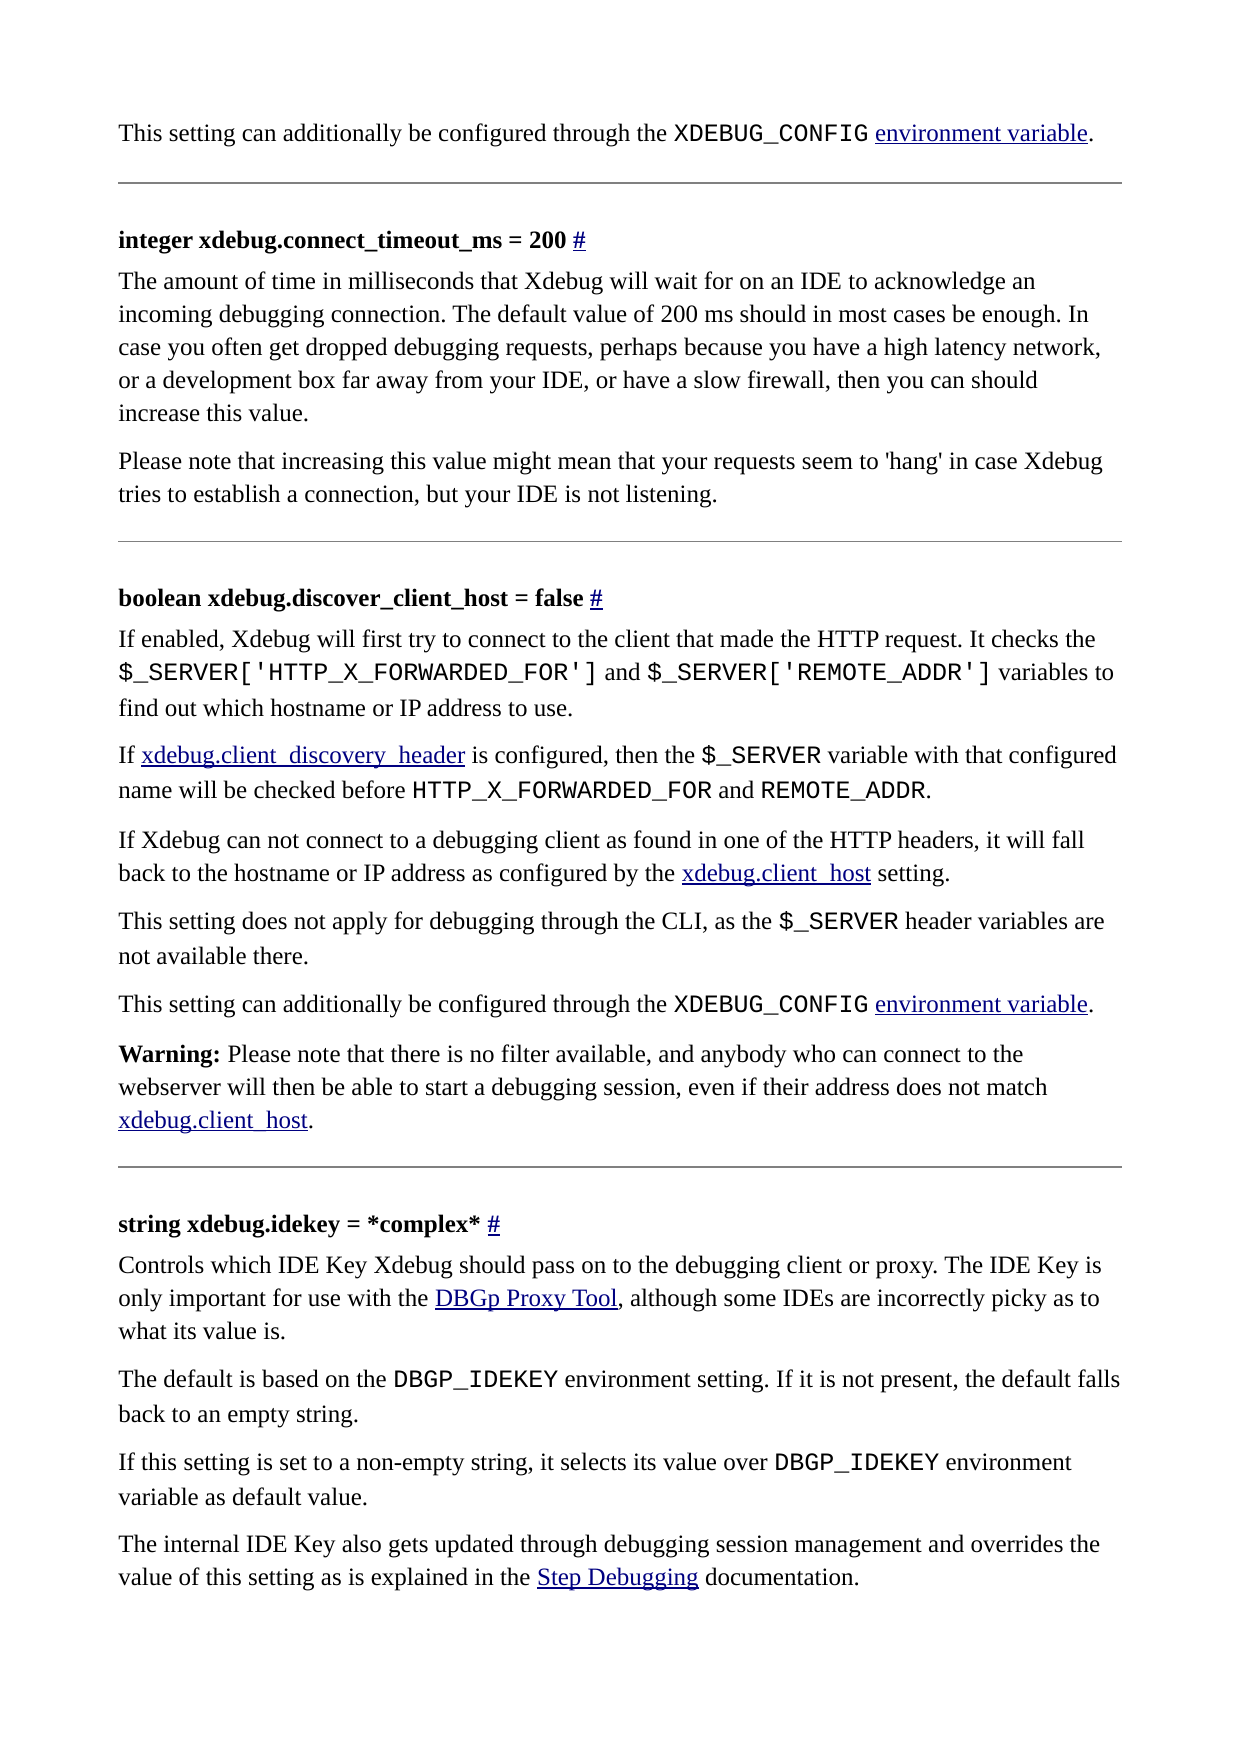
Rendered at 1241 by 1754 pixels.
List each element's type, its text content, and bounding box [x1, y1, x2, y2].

text This setting does not apply for debugging through the CLI, as the $_SERVER header variables are not available there. [118, 906, 1122, 970]
text Warning: Please note that there is no filter available, and anybody who can connect to the webserver will then be able to start a debugging session, even if their address does not match xdebug.client_host. [118, 1039, 1122, 1133]
text This setting can additionally be configured through the XDEBUG_CONFIG environment variable. [118, 989, 1122, 1019]
subtitle string xdebug.idekey = *complex* # [118, 1209, 1122, 1238]
subtitle integer xdebug.connect_timeout_ms = 200 # [118, 225, 1122, 254]
text If this setting is set to a non-empty string, it selects its value over DBGP_IDEKEY environment variable as default value. [118, 1447, 1122, 1511]
text The internal IDE Key also gets updated through debugging session management and overrides the value of this setting as is explained in the Step Debugging documentation. [118, 1529, 1122, 1591]
text If enabled, Xdebug will first try to connect to the client that made the HTTP request. It checks the $_SERVER['HTTP_X_FORWARDED_FOR'] and $_SERVER['REMOTE_ADDR'] variables to find out which hostname or IP address to use. [118, 624, 1122, 721]
text Please note that increasing this value might mean that your requests seem to 'hang' in case Xdebug tries to establish a connection, but your IDE is not listening. [118, 446, 1122, 508]
text If xdebug.client_discovery_header is configured, then the $_SERVER variable with that configured name will be checked before HTTP_X_FORWARDED_FOR and REMOTE_ADDR. [118, 740, 1122, 806]
subtitle boolean xdebug.discover_client_host = false # [118, 583, 1122, 612]
text Controls which IDE Key Xdebug should pass on to the debugging client or proxy. The IDE Key is only important for use with the DBGp Proxy Tool, although some IDEs are incorrectly picky as to what its value is. [118, 1250, 1122, 1345]
text The default is based on the DBGP_IDEKEY environment setting. If it is not present, the default falls back to an empty string. [118, 1364, 1122, 1428]
text If Xdebug can not connect to a debugging client as found in one of the HTTP headers, it will fall back to the hostname or IP address as configured by the xdebug.client_host setting. [118, 825, 1122, 887]
text This setting can additionally be configured through the XDEBUG_CONFIG environment variable. [118, 118, 1122, 149]
text The amount of time in milliseconds that Xdebug will wait for on an IDE to acknowledge an incoming debugging connection. The default value of 200 ms should in most cases be enough. In case you often get dropped debugging requests, perhaps because you have a high latency network, or a development box far away from your IDE, or have a slow firewall, then you can should increase this value. [118, 266, 1122, 427]
